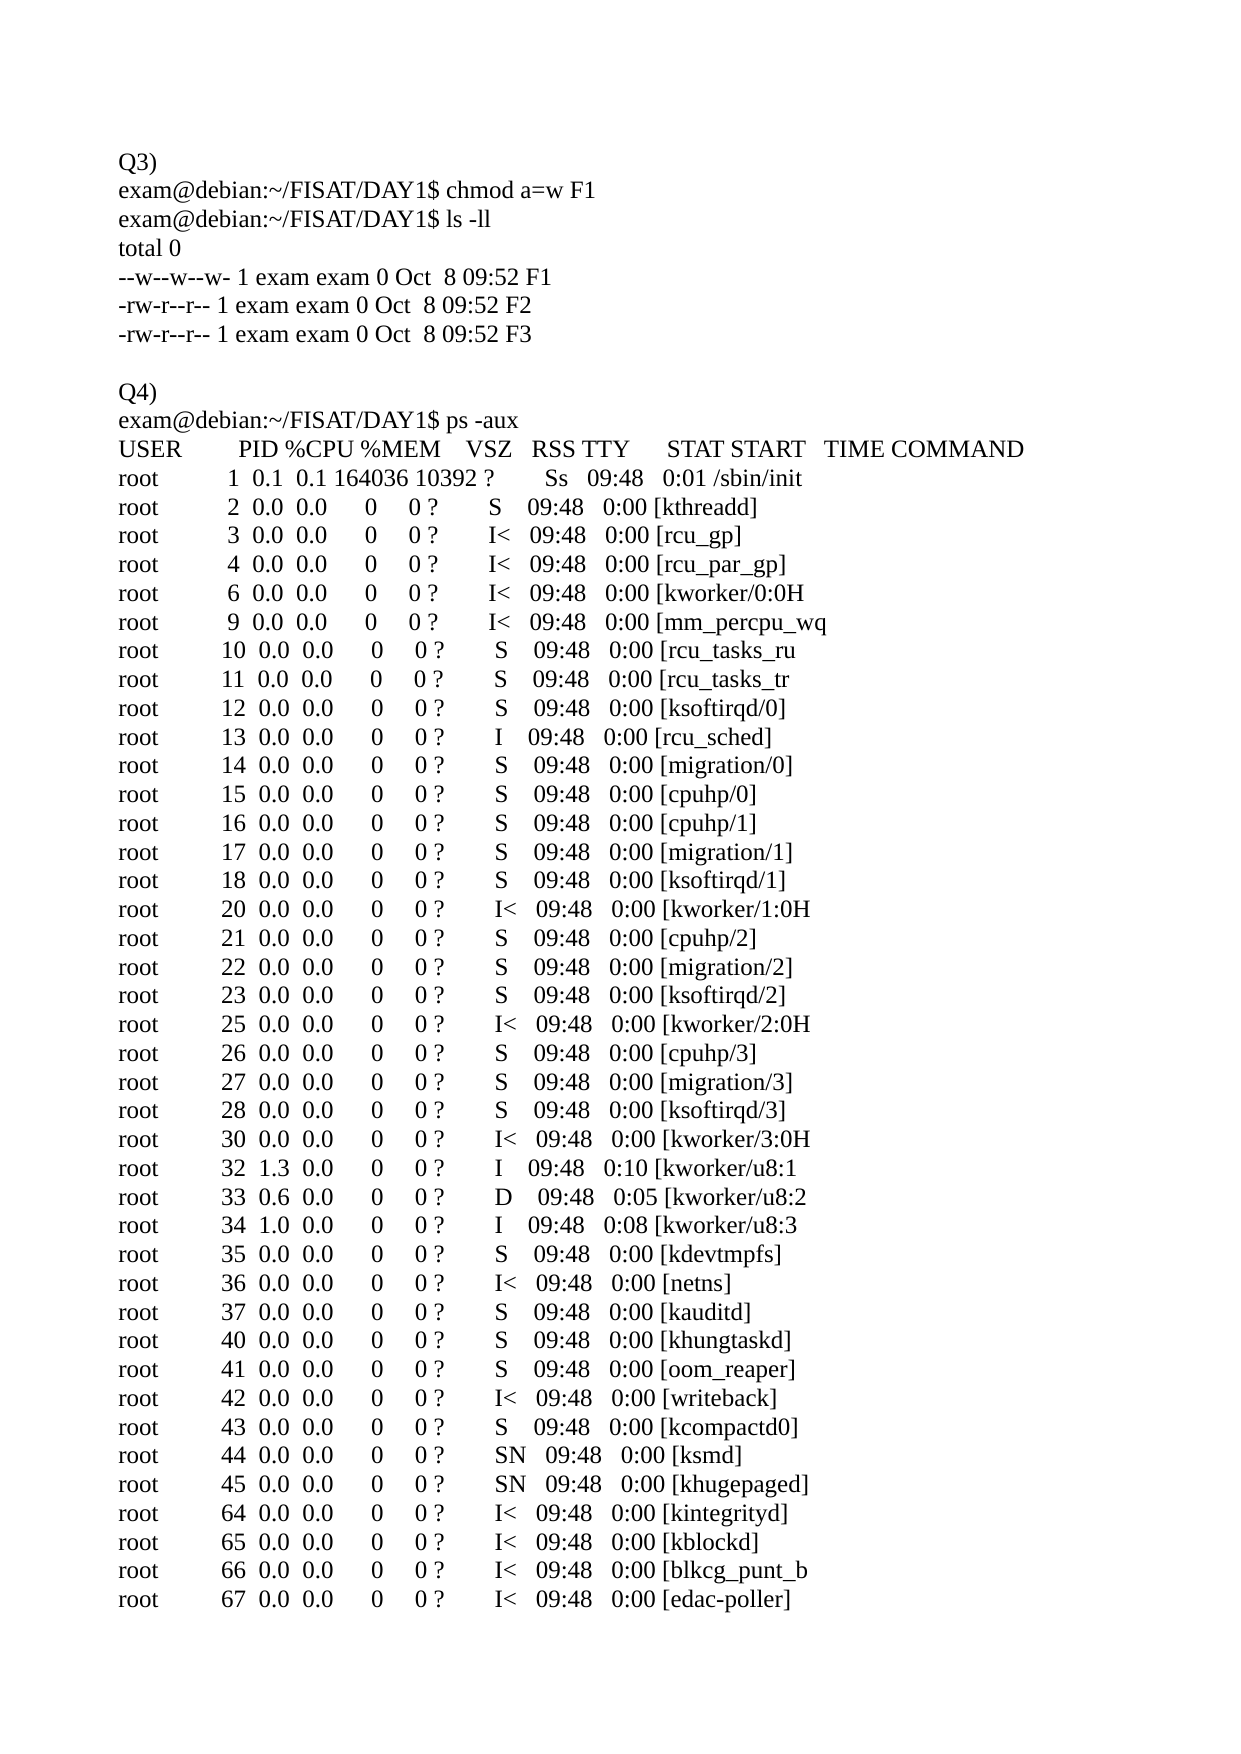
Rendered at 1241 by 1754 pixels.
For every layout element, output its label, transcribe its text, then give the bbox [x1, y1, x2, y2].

text root 40 0.0 0.0 0 0 ? S 09:48 0:00 [khungtaskd] [118, 1326, 1122, 1354]
text root 30 0.0 0.0 0 0 ? I< 09:48 0:00 [kworker/3:0H [118, 1124, 1122, 1153]
text -rw-r--r-- 1 exam exam 0 Oct 8 09:52 F2 [118, 291, 1122, 319]
text root 43 0.0 0.0 0 0 ? S 09:48 0:00 [kcompactd0] [118, 1412, 1122, 1441]
text root 25 0.0 0.0 0 0 ? I< 09:48 0:00 [kworker/2:0H [118, 1009, 1122, 1038]
text root 14 0.0 0.0 0 0 ? S 09:48 0:00 [migration/0] [118, 751, 1122, 779]
text root 32 1.3 0.0 0 0 ? I 09:48 0:10 [kworker/u8:1 [118, 1153, 1122, 1182]
text Q4) [118, 377, 1122, 406]
text exam@debian:~/FISAT/DAY1$ ps -aux [118, 406, 1122, 434]
text root 12 0.0 0.0 0 0 ? S 09:48 0:00 [ksoftirqd/0] [118, 693, 1122, 722]
text USER PID %CPU %MEM VSZ RSS TTY STAT START TIME COMMAND [118, 434, 1122, 463]
text root 9 0.0 0.0 0 0 ? I< 09:48 0:00 [mm_percpu_wq [118, 607, 1122, 636]
text --w--w--w- 1 exam exam 0 Oct 8 09:52 F1 [118, 262, 1122, 291]
text root 1 0.1 0.1 164036 10392 ? Ss 09:48 0:01 /sbin/init [118, 463, 1122, 492]
text root 67 0.0 0.0 0 0 ? I< 09:48 0:00 [edac-poller] [118, 1584, 1122, 1613]
text root 22 0.0 0.0 0 0 ? S 09:48 0:00 [migration/2] [118, 952, 1122, 981]
text root 36 0.0 0.0 0 0 ? I< 09:48 0:00 [netns] [118, 1268, 1122, 1297]
text root 3 0.0 0.0 0 0 ? I< 09:48 0:00 [rcu_gp] [118, 521, 1122, 549]
text root 28 0.0 0.0 0 0 ? S 09:48 0:00 [ksoftirqd/3] [118, 1096, 1122, 1124]
text root 33 0.6 0.0 0 0 ? D 09:48 0:05 [kworker/u8:2 [118, 1182, 1122, 1211]
text root 10 0.0 0.0 0 0 ? S 09:48 0:00 [rcu_tasks_ru [118, 636, 1122, 664]
text root 6 0.0 0.0 0 0 ? I< 09:48 0:00 [kworker/0:0H [118, 578, 1122, 607]
text root 11 0.0 0.0 0 0 ? S 09:48 0:00 [rcu_tasks_tr [118, 664, 1122, 693]
text root 16 0.0 0.0 0 0 ? S 09:48 0:00 [cpuhp/1] [118, 808, 1122, 837]
text root 64 0.0 0.0 0 0 ? I< 09:48 0:00 [kintegrityd] [118, 1498, 1122, 1527]
text exam@debian:~/FISAT/DAY1$ chmod a=w F1 [118, 176, 1122, 204]
text root 65 0.0 0.0 0 0 ? I< 09:48 0:00 [kblockd] [118, 1527, 1122, 1556]
text root 2 0.0 0.0 0 0 ? S 09:48 0:00 [kthreadd] [118, 492, 1122, 521]
text root 18 0.0 0.0 0 0 ? S 09:48 0:00 [ksoftirqd/1] [118, 866, 1122, 894]
text total 0 [118, 233, 1122, 262]
text root 34 1.0 0.0 0 0 ? I 09:48 0:08 [kworker/u8:3 [118, 1211, 1122, 1239]
text Q3) [118, 147, 1122, 176]
text root 66 0.0 0.0 0 0 ? I< 09:48 0:00 [blkcg_punt_b [118, 1556, 1122, 1584]
text root 21 0.0 0.0 0 0 ? S 09:48 0:00 [cpuhp/2] [118, 923, 1122, 952]
text root 15 0.0 0.0 0 0 ? S 09:48 0:00 [cpuhp/0] [118, 779, 1122, 808]
text exam@debian:~/FISAT/DAY1$ ls -ll [118, 204, 1122, 233]
text root 13 0.0 0.0 0 0 ? I 09:48 0:00 [rcu_sched] [118, 722, 1122, 751]
text root 20 0.0 0.0 0 0 ? I< 09:48 0:00 [kworker/1:0H [118, 894, 1122, 923]
text root 44 0.0 0.0 0 0 ? SN 09:48 0:00 [ksmd] [118, 1441, 1122, 1469]
text root 37 0.0 0.0 0 0 ? S 09:48 0:00 [kauditd] [118, 1297, 1122, 1326]
text root 41 0.0 0.0 0 0 ? S 09:48 0:00 [oom_reaper] [118, 1354, 1122, 1383]
text -rw-r--r-- 1 exam exam 0 Oct 8 09:52 F3 [118, 319, 1122, 348]
text root 23 0.0 0.0 0 0 ? S 09:48 0:00 [ksoftirqd/2] [118, 981, 1122, 1009]
text root 27 0.0 0.0 0 0 ? S 09:48 0:00 [migration/3] [118, 1067, 1122, 1096]
text root 17 0.0 0.0 0 0 ? S 09:48 0:00 [migration/1] [118, 837, 1122, 866]
text root 35 0.0 0.0 0 0 ? S 09:48 0:00 [kdevtmpfs] [118, 1239, 1122, 1268]
text root 4 0.0 0.0 0 0 ? I< 09:48 0:00 [rcu_par_gp] [118, 549, 1122, 578]
text root 45 0.0 0.0 0 0 ? SN 09:48 0:00 [khugepaged] [118, 1469, 1122, 1498]
text root 26 0.0 0.0 0 0 ? S 09:48 0:00 [cpuhp/3] [118, 1038, 1122, 1067]
text root 42 0.0 0.0 0 0 ? I< 09:48 0:00 [writeback] [118, 1383, 1122, 1412]
